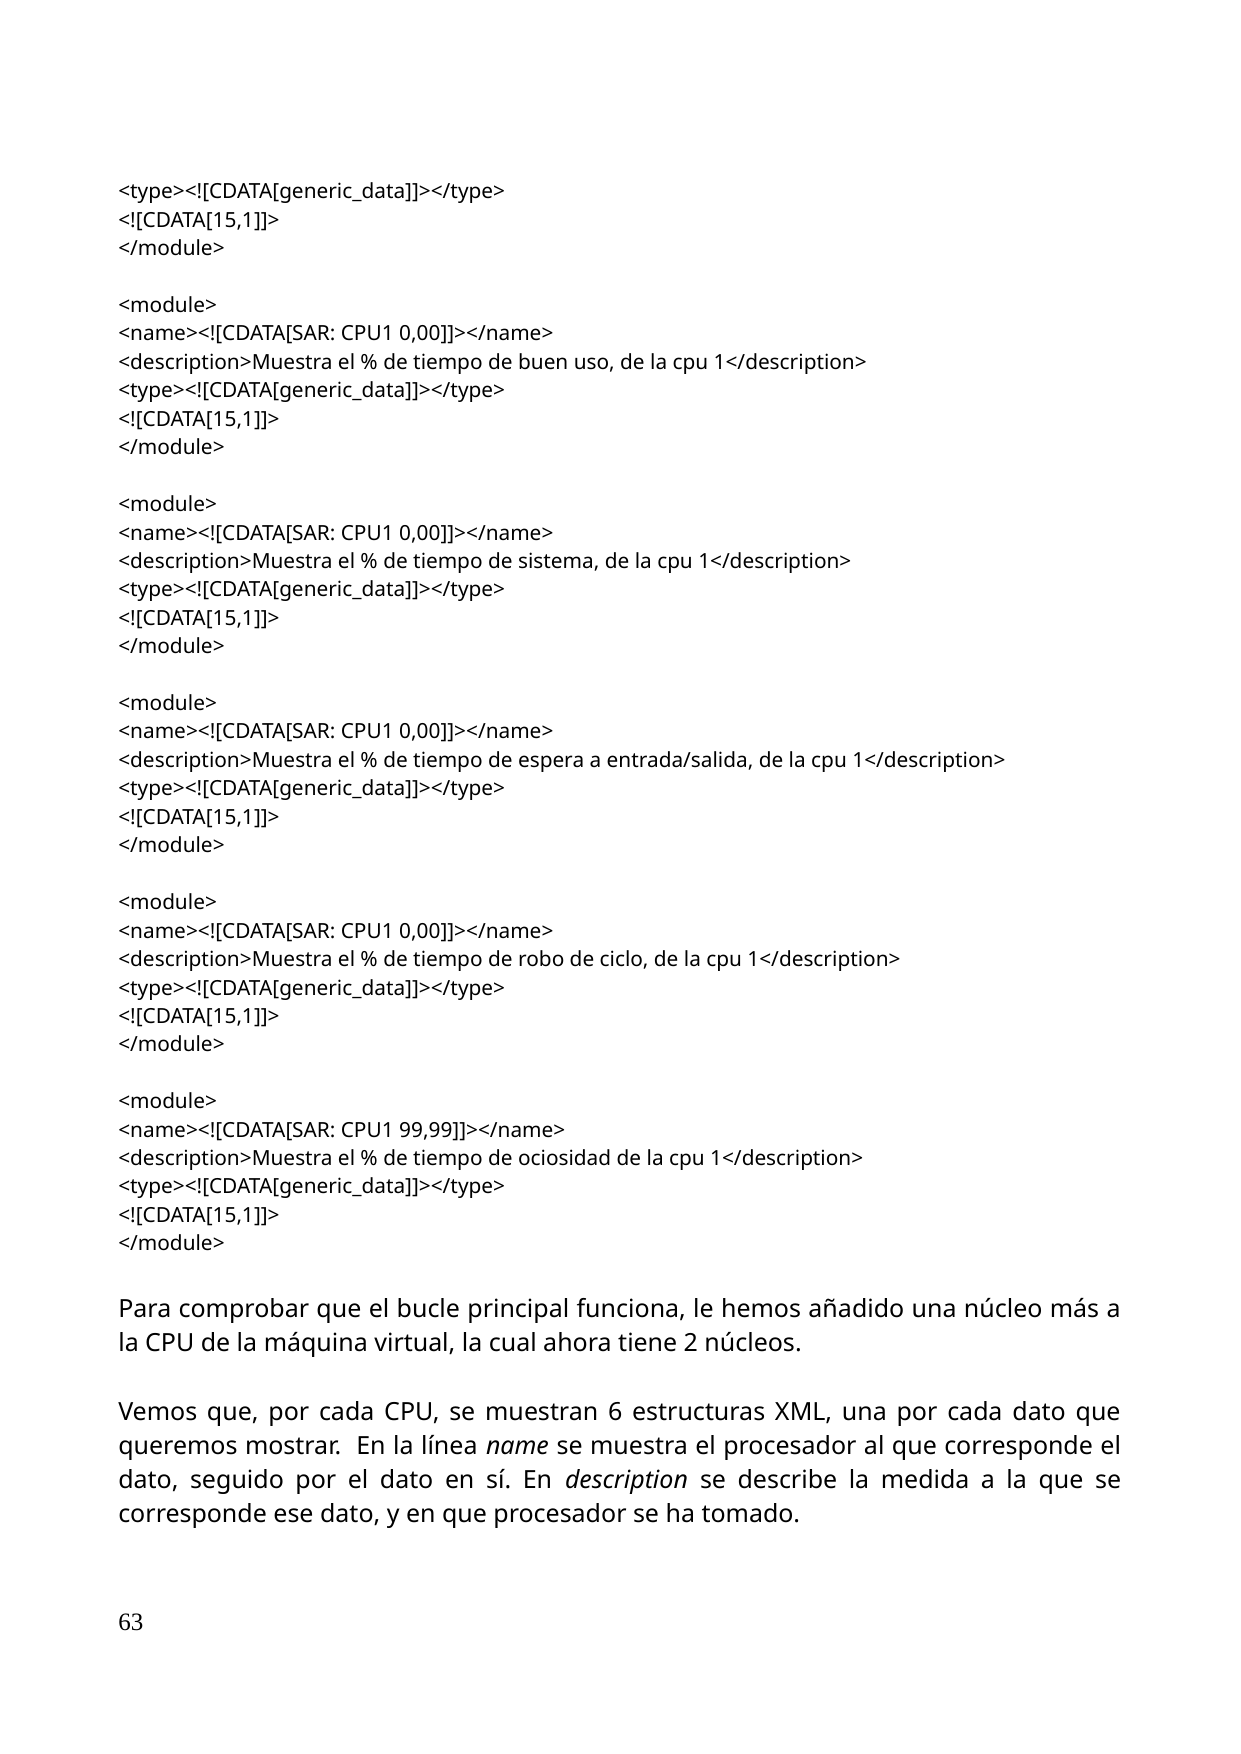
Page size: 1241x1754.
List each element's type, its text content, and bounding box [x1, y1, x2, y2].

text <description>Muestra el % de tiempo de buen uso, de la cpu 1</description> [118, 347, 1122, 375]
text Vemos que, por cada CPU, se muestran 6 estructuras XML, una por cada dato que queremos mostrar. En la línea name se muestra el procesador al que corresponde el dato, seguido por el dato en sí. En description se describe la medida a la que se corresponde ese dato, y en que procesador se ha tomado. [118, 1393, 1122, 1529]
text </module> [118, 631, 1122, 660]
text <![CDATA[15,1]]> [118, 603, 1122, 631]
text <module> [118, 1086, 1122, 1115]
text <![CDATA[15,1]]> [118, 1200, 1122, 1228]
text <type><![CDATA[generic_data]]></type> [118, 574, 1122, 603]
text </module> [118, 1029, 1122, 1058]
text </module> [118, 1228, 1122, 1257]
text <![CDATA[15,1]]> [118, 404, 1122, 432]
text <name><![CDATA[SAR: CPU1 0,00]]></name> [118, 717, 1122, 745]
text <name><![CDATA[SAR: CPU1 99,99]]></name> [118, 1115, 1122, 1143]
text <module> [118, 887, 1122, 916]
text <module> [118, 688, 1122, 717]
text Para comprobar que el bucle principal funciona, le hemos añadido una núcleo más a la CPU de la máquina virtual, la cual ahora tiene 2 núcleos. [118, 1291, 1122, 1359]
text </module> [118, 432, 1122, 461]
text <module> [118, 290, 1122, 318]
text <description>Muestra el % de tiempo de espera a entrada/salida, de la cpu 1</description> [118, 745, 1122, 773]
text <module> [118, 489, 1122, 518]
text <name><![CDATA[SAR: CPU1 0,00]]></name> [118, 916, 1122, 944]
text <![CDATA[15,1]]> [118, 1001, 1122, 1029]
text <type><![CDATA[generic_data]]></type> [118, 773, 1122, 802]
text <![CDATA[15,1]]> [118, 205, 1122, 233]
text <type><![CDATA[generic_data]]></type> [118, 973, 1122, 1001]
text <description>Muestra el % de tiempo de robo de ciclo, de la cpu 1</description> [118, 944, 1122, 973]
text <description>Muestra el % de tiempo de ociosidad de la cpu 1</description> [118, 1143, 1122, 1172]
text <type><![CDATA[generic_data]]></type> [118, 1172, 1122, 1200]
text </module> [118, 830, 1122, 859]
text <type><![CDATA[generic_data]]></type> [118, 176, 1122, 205]
text </module> [118, 233, 1122, 262]
text <type><![CDATA[generic_data]]></type> [118, 375, 1122, 404]
text <![CDATA[15,1]]> [118, 802, 1122, 830]
text <name><![CDATA[SAR: CPU1 0,00]]></name> [118, 318, 1122, 347]
text <name><![CDATA[SAR: CPU1 0,00]]></name> [118, 518, 1122, 546]
text <description>Muestra el % de tiempo de sistema, de la cpu 1</description> [118, 546, 1122, 574]
